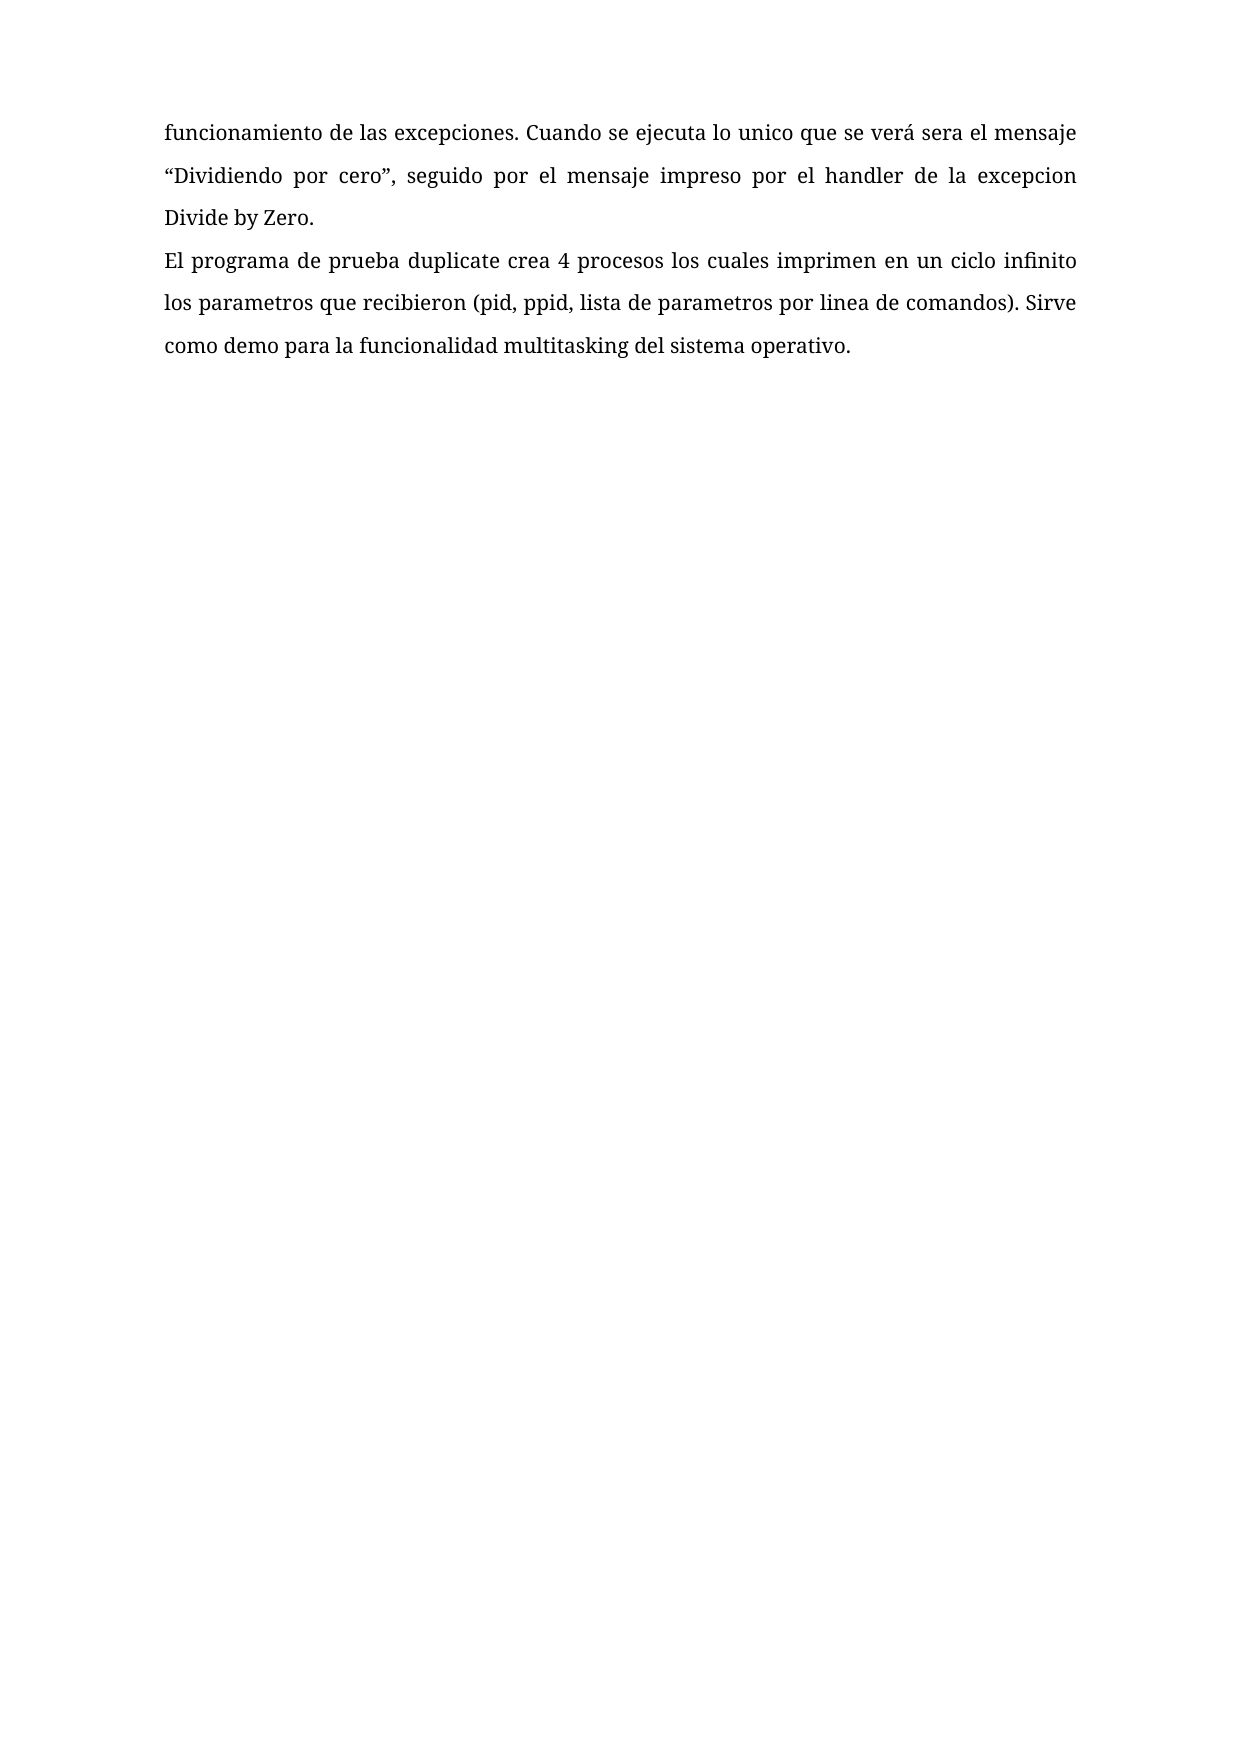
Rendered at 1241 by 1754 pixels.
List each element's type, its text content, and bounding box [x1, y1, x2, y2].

text El programa de prueba duplicate crea 4 procesos los cuales imprimen en un ciclo infinito los parametros que recibieron (pid, ppid, lista de parametros por linea de comandos). Sirve como demo para la funcionalidad multitasking del sistema operativo. [164, 246, 1078, 359]
text funcionamiento de las excepciones. Cuando se ejecuta lo unico que se verá sera el mensaje “Dividiendo por cero”, seguido por el mensaje impreso por el handler de la excepcion Divide by Zero. [164, 118, 1078, 232]
